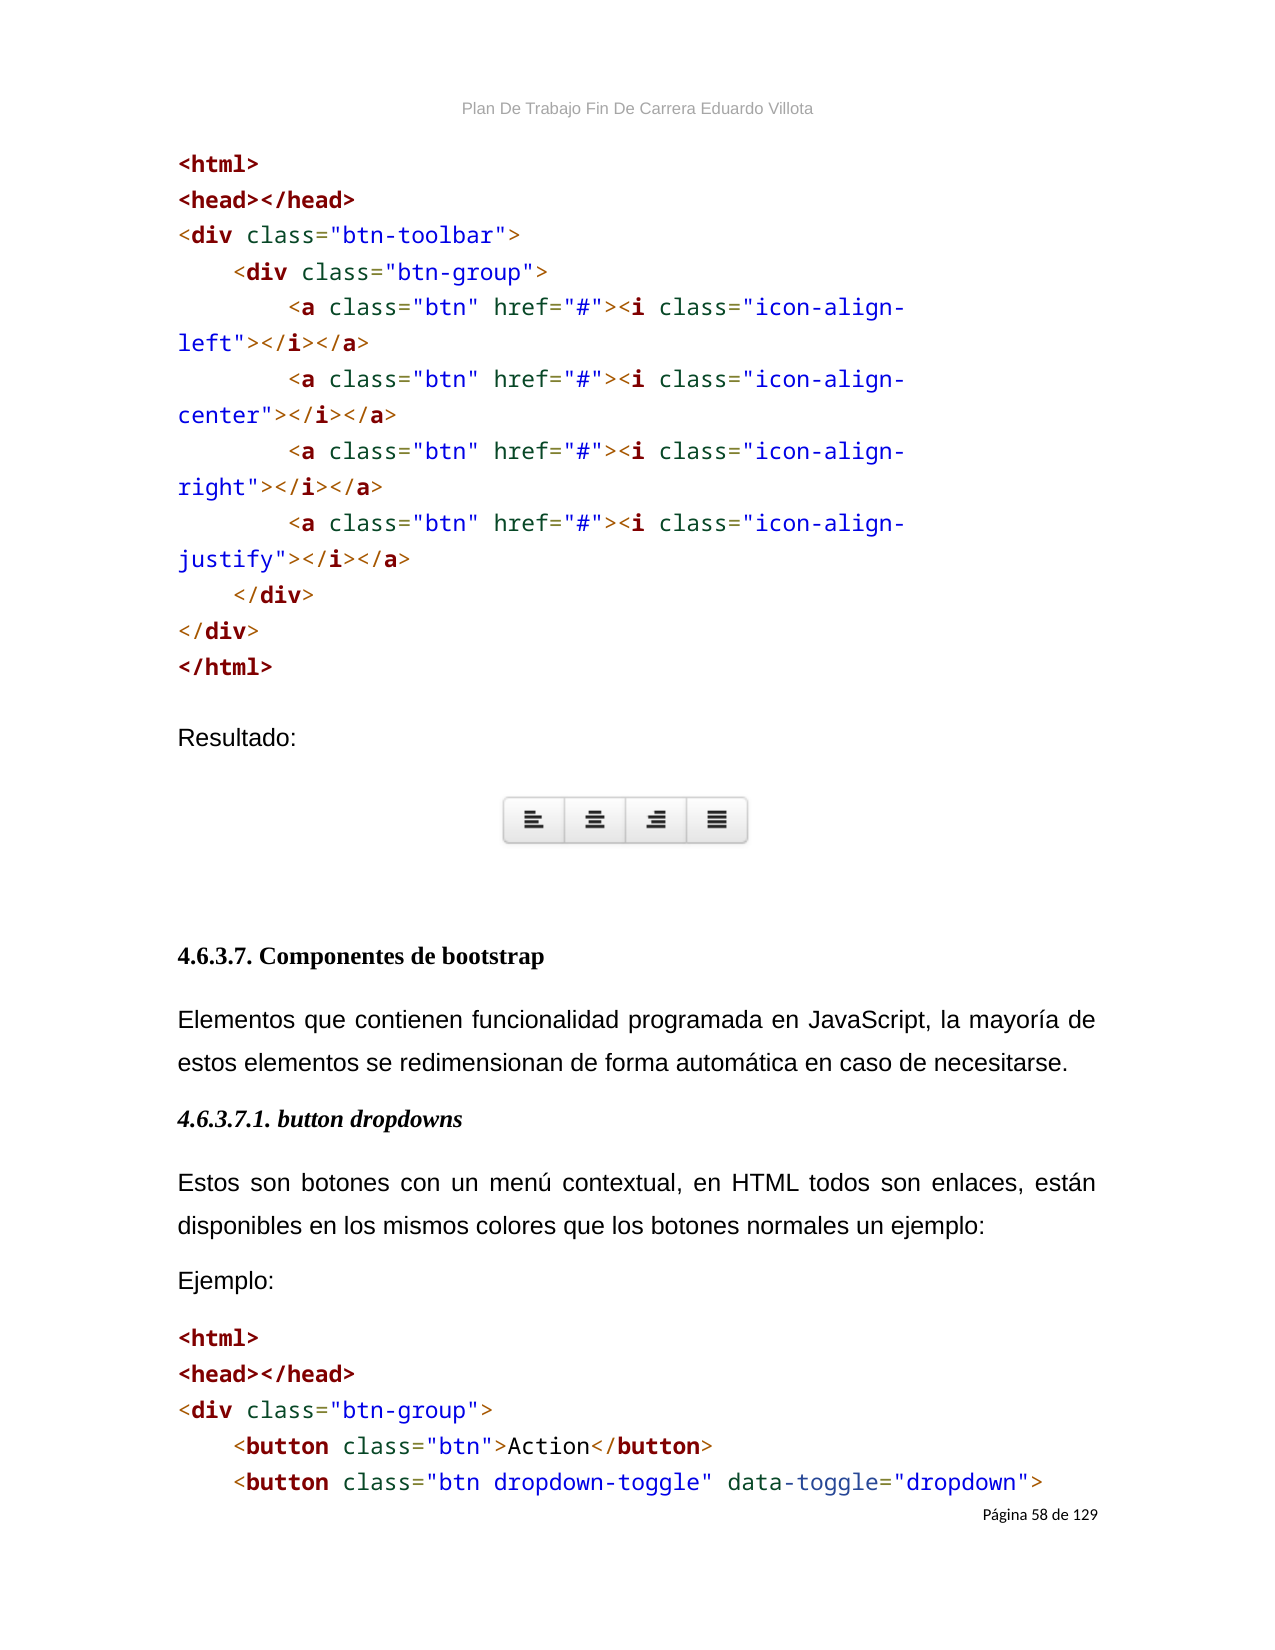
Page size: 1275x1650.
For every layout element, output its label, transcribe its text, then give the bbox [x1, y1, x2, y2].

text Elementos que contienen funcionalidad programada en JavaScript, la mayoría de estos elementos se redimensionan de forma automática en caso de necesitarse. [177, 1005, 1098, 1077]
text </div> [177, 579, 1098, 610]
text 4.6.3.7.1. BUTTON DROPDOWNS [177, 1104, 1098, 1132]
text <a class="btn" href="#"><i class="icon-align-left"></i></a> [177, 291, 1098, 358]
text <head></head> [177, 183, 1098, 215]
text <html> [177, 1322, 1098, 1353]
text </div> [177, 615, 1098, 646]
text <a class="btn" href="#"><i class="icon-align-right"></i></a> [177, 435, 1098, 502]
text <head></head> [177, 1358, 1098, 1389]
text <div class="btn-group"> [177, 1394, 1098, 1425]
text <button class="btn dropdown-toggle" data-toggle="dropdown"> [177, 1466, 1098, 1497]
text <a class="btn" href="#"><i class="icon-align-center"></i></a> [177, 363, 1098, 430]
text 4.6.3.7. Componentes de bootstrap [177, 941, 1098, 970]
text <div class="btn-group"> [177, 255, 1098, 287]
text <html> [177, 148, 1098, 179]
text Estos son botones con un menú contextual, en HTML todos son enlaces, están disponibles en los mismos colores que los botones normales un ejemplo: [177, 1168, 1098, 1239]
text </html> [177, 651, 1098, 682]
picture [481, 778, 794, 863]
text <a class="btn" href="#"><i class="icon-align-justify"></i></a> [177, 507, 1098, 574]
text Resultado: [177, 723, 1098, 751]
text <button class="btn">Action</button> [177, 1430, 1098, 1461]
text Ejemplo: [177, 1266, 1098, 1295]
text <div class="btn-toolbar"> [177, 219, 1098, 251]
